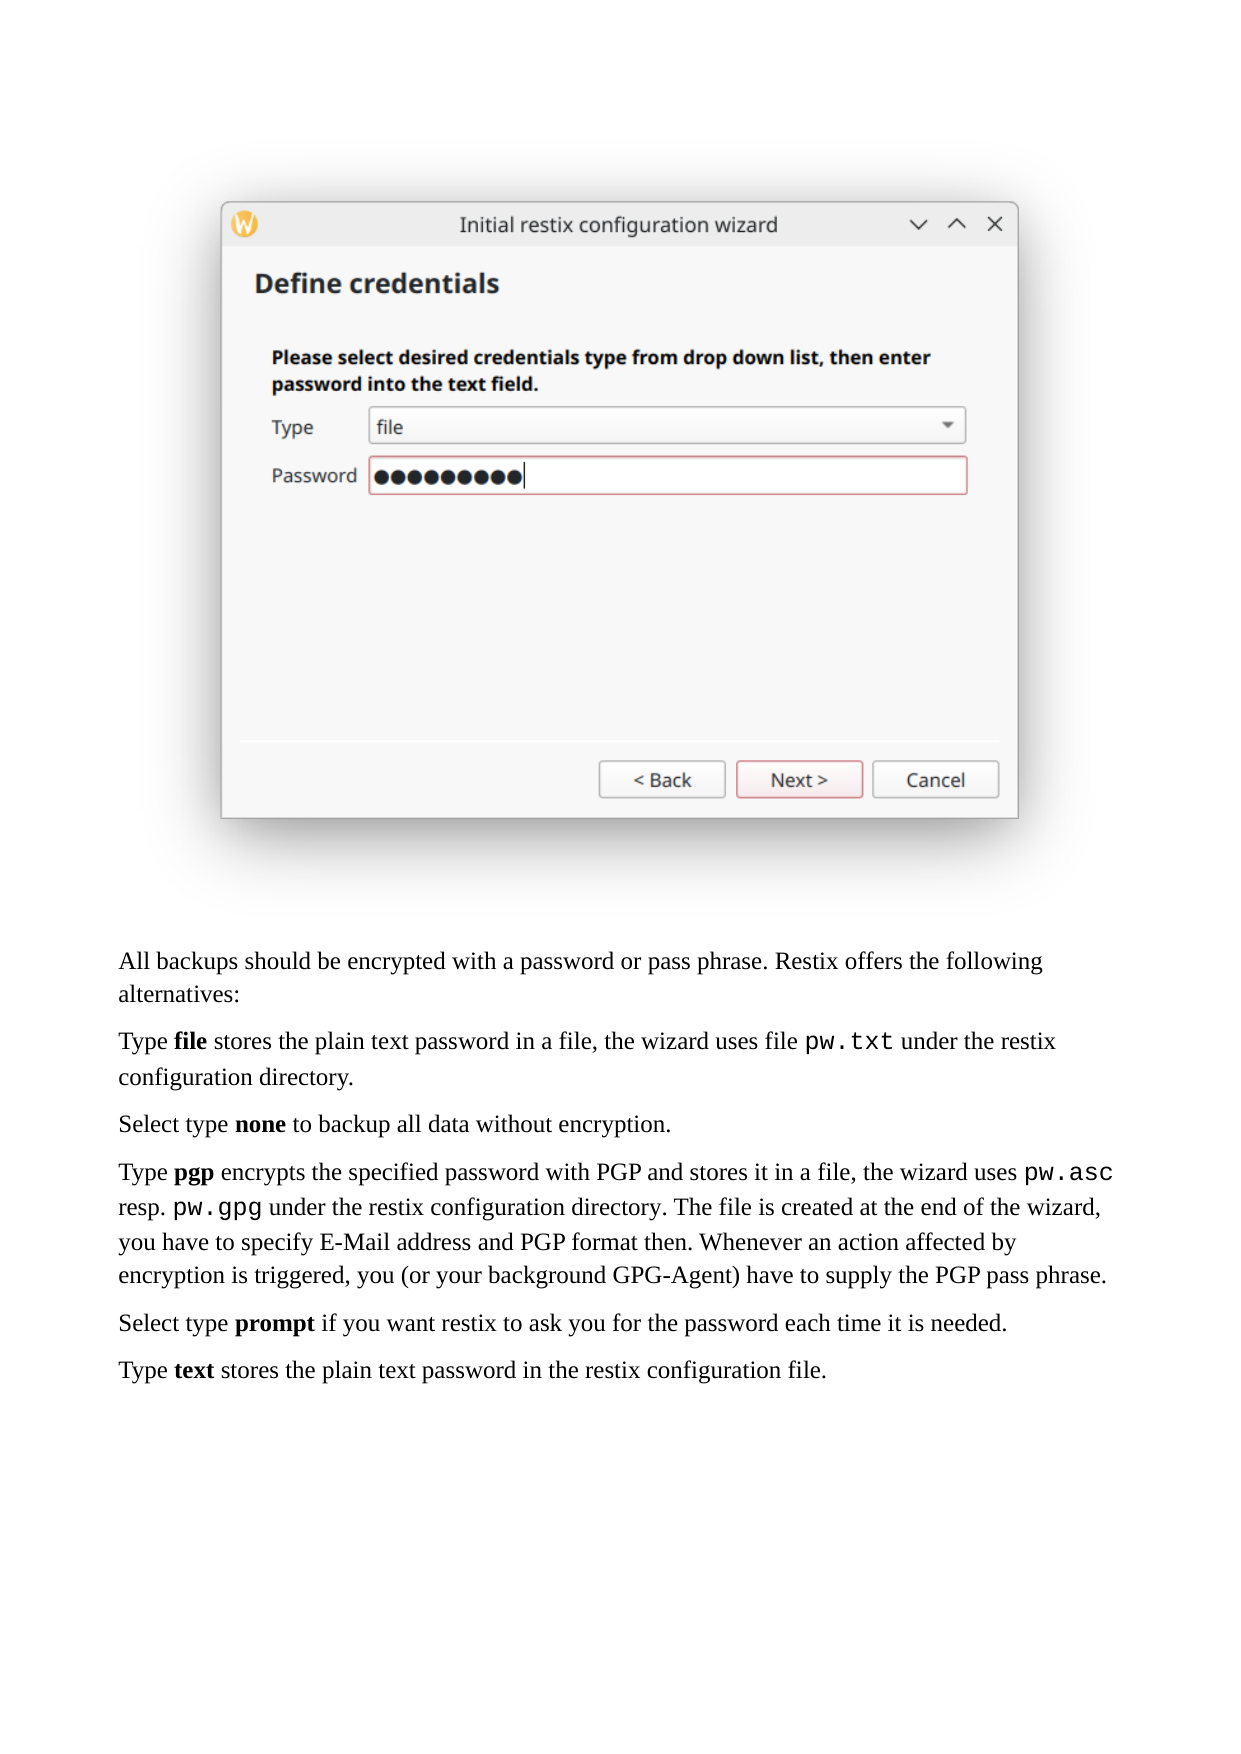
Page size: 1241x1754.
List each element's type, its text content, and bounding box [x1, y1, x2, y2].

text Select type prompt if you want restix to ask you for the password each time it is needed. [118, 1308, 1122, 1336]
text Type text stores the plain text password in the restix configuration file. [118, 1355, 1122, 1384]
text All backups should be encrypted with a password or pass phrase. Restix offers the following alternatives: [118, 942, 1122, 1008]
text Select type none to backup all data without encryption. [118, 1109, 1122, 1138]
text Type file stores the plain text password in a file, the wizard uses file pw.txt under the restix configuration directory. [118, 1026, 1122, 1090]
text Type pgp encrypts the specified password with PGP and stores it in a file, the wizard uses pw.asc resp. pw.gpg under the restix configuration directory. The file is created at the end of the wizard, you have to specify E-Mail address and PGP format then. Whenever an action affected by encryption is triggered, you (or your background GPG-Agent) have to supply the PGP pass phrase. [118, 1157, 1122, 1289]
picture [118, 118, 1123, 942]
